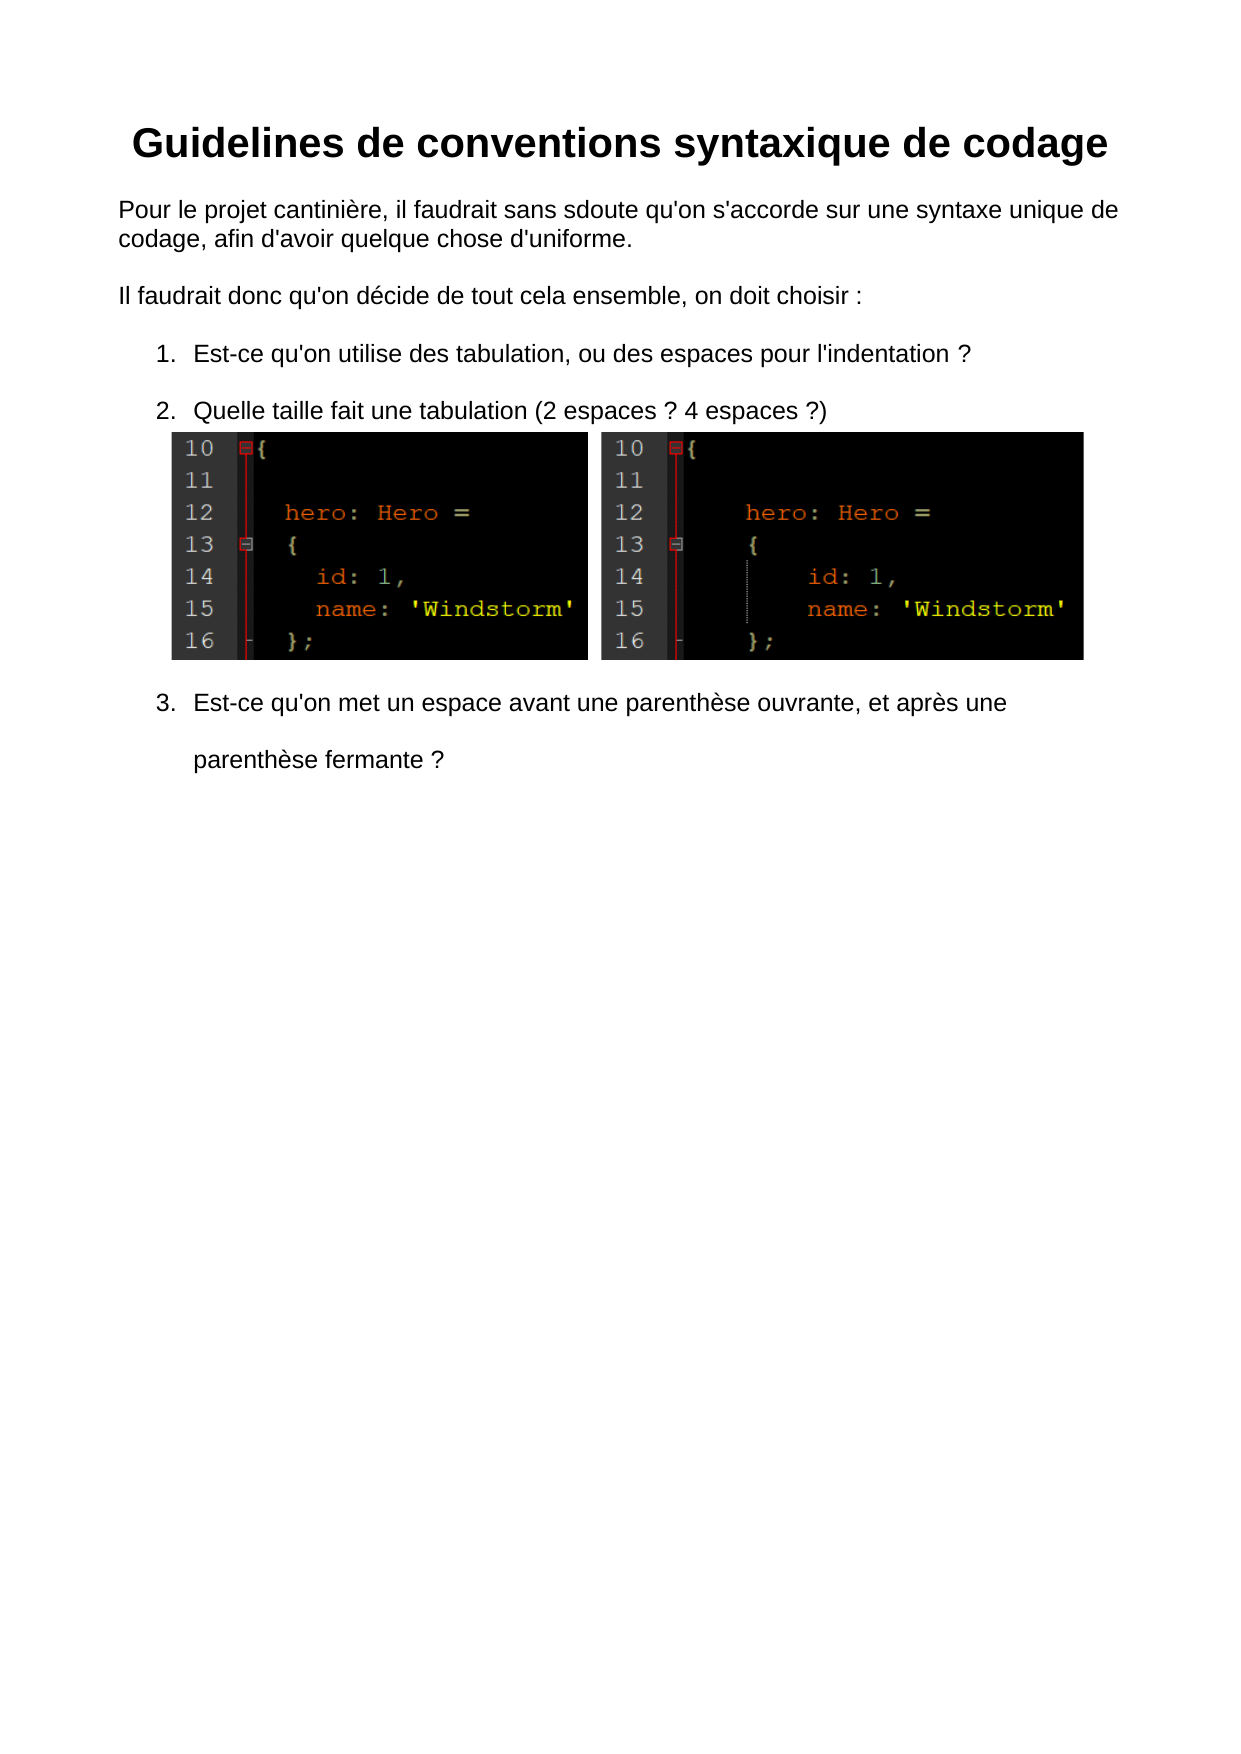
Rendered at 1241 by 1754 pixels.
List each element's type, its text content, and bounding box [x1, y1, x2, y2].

list Quelle taille fait une tabulation (2 espaces ? 4 espaces ?) [156, 396, 1122, 425]
list Est-ce qu'on utilise des tabulation, ou des espaces pour l'indentation ? [156, 338, 1122, 367]
text Guidelines de conventions syntaxique de codage [118, 118, 1122, 166]
text Pour le projet cantinière, il faudrait sans sdoute qu'on s'accorde sur une syntaxe unique de codage, afin d'avoir quelque chose d'uniforme. [118, 195, 1122, 252]
picture [171, 432, 588, 660]
text Il faudrait donc qu'on décide de tout cela ensemble, on doit choisir : [118, 281, 1122, 310]
picture [601, 432, 1084, 660]
list Est-ce qu'on met un espace avant une parenthèse ouvrante, et après une parenthèse fermante ? [156, 453, 1122, 774]
